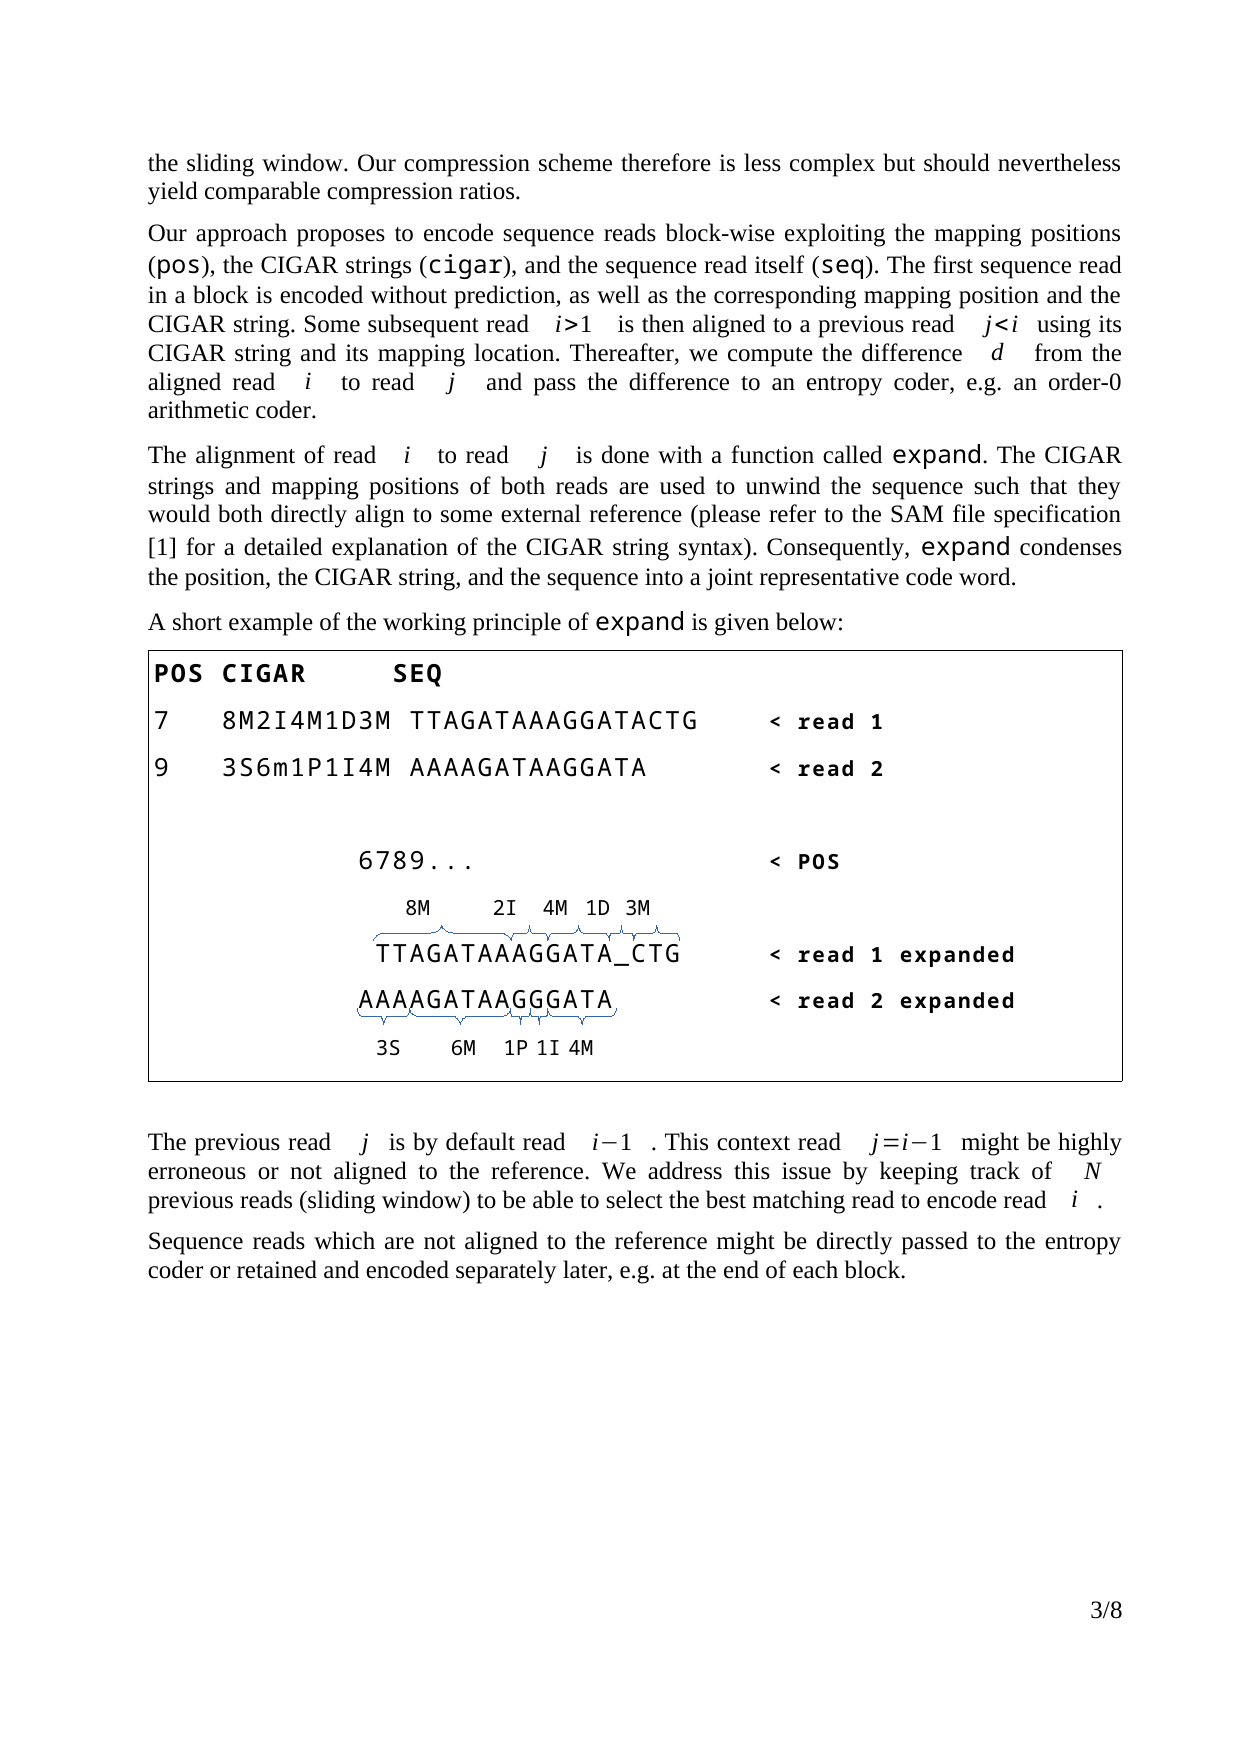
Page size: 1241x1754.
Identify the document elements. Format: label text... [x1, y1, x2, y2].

text A short example of the working principle of expand is given below: [148, 604, 1122, 638]
text The alignment of read to read is done with a function called expand. The CIGAR strings and mapping positions of both reads are used to unwind the sequence such that they would both directly align to some external reference (please refer to the SAM file specification [1] for a detailed explanation of the CIGAR string syntax). Consequently, expand condenses the position, the CIGAR string, and the sequence into a joint representative code word. [148, 437, 1122, 591]
text Our approach proposes to encode sequence reads block-wise exploiting the mapping positions (pos), the CIGAR strings (cigar), and the sequence read itself (seq). The first sequence read in a block is encoded without prediction, as well as the corresponding mapping position and the CIGAR string. Some subsequent read is then aligned to a previous read using its CIGAR string and its mapping location. Thereafter, we compute the difference from the aligned read to read and pass the difference to an entropy coder, e.g. an order-0 arithmetic coder. [148, 218, 1122, 424]
text The previous read is by default read . This context read might be highly erroneous or not aligned to the reference. We address this issue by keeping track of previous reads (sliding window) to be able to select the best matching read to encode read . [148, 1127, 1122, 1214]
text the sliding window. Our compression scheme therefore is less complex but should nevertheless yield comparable compression ratios. [148, 148, 1122, 205]
table_header POS CIGAR SEQ 7 8M2I4M1D3M TTAGATAAAGGATACTG < read 1 9 3S6m1P1I4M AAAAGATAAGGATA < read 2 6789... < POS 8M 2I 4M 1D 3M TTAGATAAAGGATA_CTG < read 1 expanded AAAAGATAAGGGATA < read 2 expanded 3S 6M 1P 1I 4M [149, 651, 1122, 1081]
text Sequence reads which are not aligned to the reference might be directly passed to the entropy coder or retained and encoded separately later, e.g. at the end of each block. [148, 1226, 1122, 1284]
